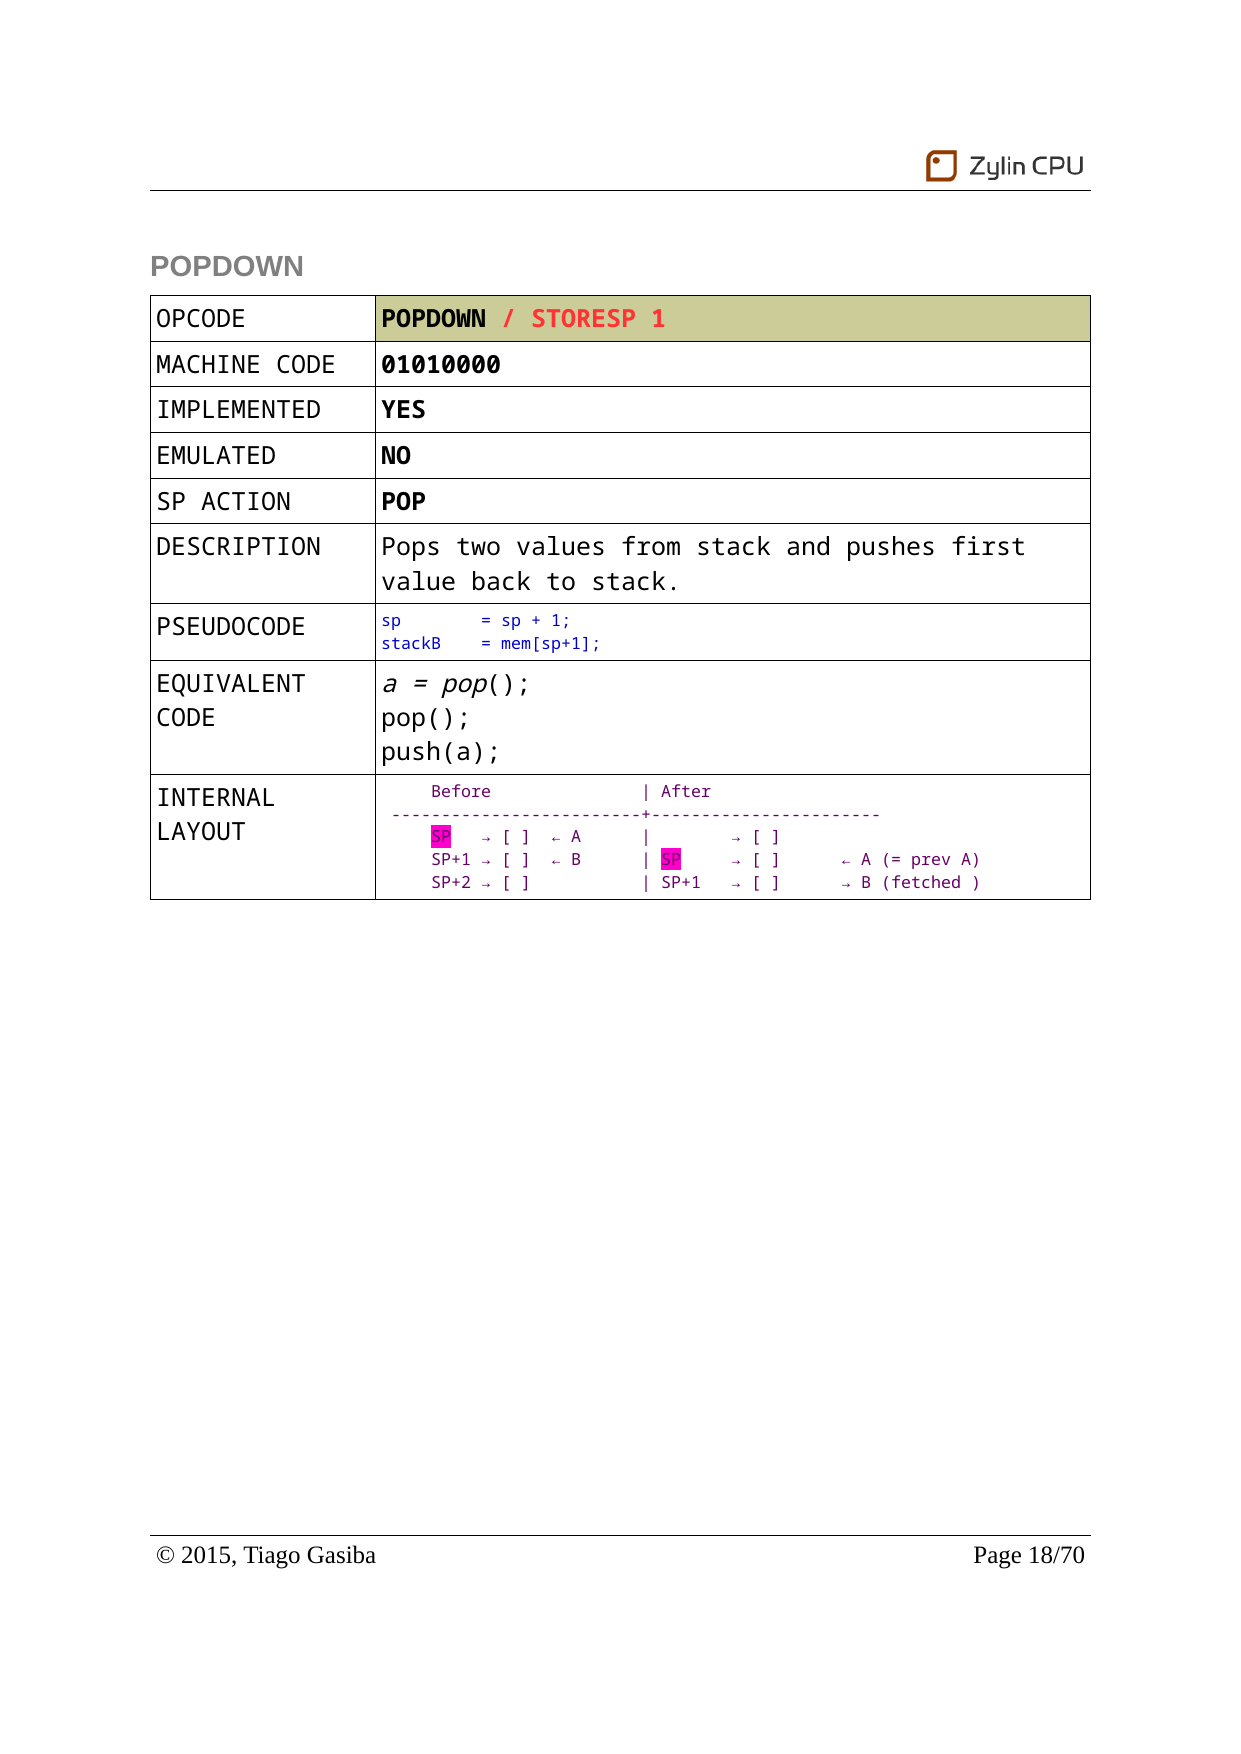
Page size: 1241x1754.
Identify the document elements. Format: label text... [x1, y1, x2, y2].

table_cell EQUIVALENT CODE [151, 661, 375, 774]
table_cell POP [376, 479, 1090, 523]
table_cell a = pop(); pop(); push(a); [376, 661, 1090, 774]
table_cell INTERNAL LAYOUT [151, 775, 375, 899]
table_cell Pops two values from stack and pushes first value back to stack. [376, 524, 1090, 603]
table_cell PSEUDOCODE [151, 604, 375, 660]
table_cell MACHINE CODE [151, 342, 375, 386]
table_cell 01010000 [376, 342, 1090, 386]
table_cell EMULATED [151, 433, 375, 478]
picture [922, 148, 1151, 185]
table_cell SP ACTION [151, 479, 375, 523]
table_header POPDOWN / STORESP 1 [376, 296, 1090, 341]
table_cell NO [376, 433, 1090, 478]
table_cell Before | After -------------------------+----------------------- SP → [ ] ← A | → [ ] SP+1 → [ ] ← B | SP → [ ] ← A (= prev A) SP+2 → [ ] | SP+1 → [ ] → B (fetched ) [376, 775, 1090, 899]
table_cell DESCRIPTION [151, 524, 375, 603]
table_cell sp = sp + 1; stackB = mem[sp+1]; [376, 604, 1090, 660]
table_cell YES [376, 387, 1090, 432]
table_header OPCODE [151, 296, 375, 341]
table_cell IMPLEMENTED [151, 387, 375, 432]
subtitle POPDOWN [150, 249, 1091, 283]
